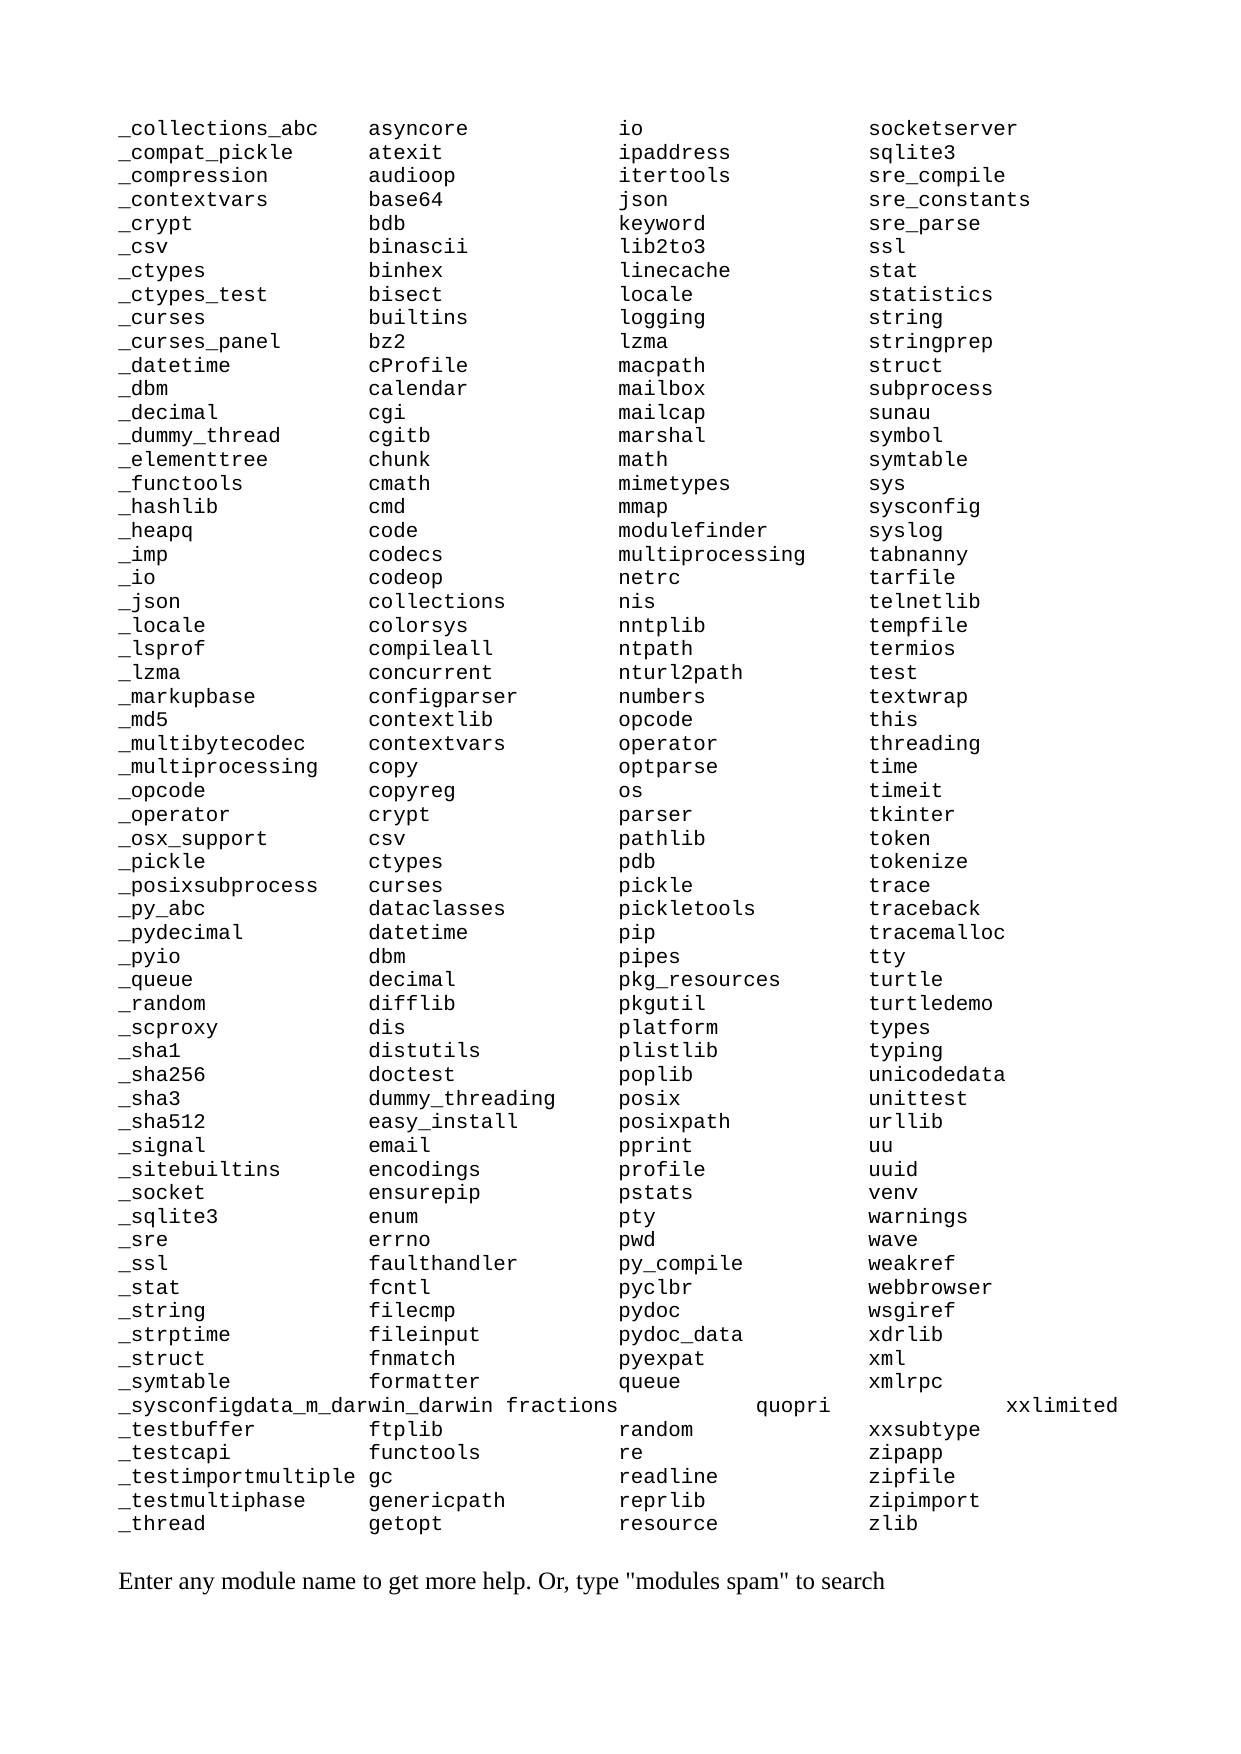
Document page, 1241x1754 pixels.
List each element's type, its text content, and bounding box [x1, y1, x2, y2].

text _py_abc dataclasses pickletools traceback [118, 898, 1122, 922]
text _contextvars base64 json sre_constants [118, 189, 1122, 213]
text _md5 contextlib opcode this [118, 709, 1122, 733]
text _sysconfigdata_m_darwin_darwin fractions quopri xxlimited [118, 1395, 1122, 1419]
text _ctypes binhex linecache stat [118, 260, 1122, 284]
text _testmultiphase genericpath reprlib zipimport [118, 1489, 1122, 1513]
text _scproxy dis platform types [118, 1017, 1122, 1040]
text _strptime fileinput pydoc_data xdrlib [118, 1324, 1122, 1348]
text _ssl faulthandler py_compile weakref [118, 1253, 1122, 1277]
text _markupbase configparser numbers textwrap [118, 686, 1122, 709]
text _locale colorsys nntplib tempfile [118, 615, 1122, 638]
text _sha256 doctest poplib unicodedata [118, 1064, 1122, 1088]
text _posixsubprocess curses pickle trace [118, 875, 1122, 898]
text _signal email pprint uu [118, 1135, 1122, 1158]
text _osx_support csv pathlib token [118, 827, 1122, 851]
text _compression audioop itertools sre_compile [118, 165, 1122, 189]
text _elementtree chunk math symtable [118, 449, 1122, 473]
text _sre errno pwd wave [118, 1229, 1122, 1253]
text _ctypes_test bisect locale statistics [118, 284, 1122, 307]
text _curses builtins logging string [118, 307, 1122, 331]
text _compat_pickle atexit ipaddress sqlite3 [118, 142, 1122, 165]
text _symtable formatter queue xmlrpc [118, 1371, 1122, 1395]
text _testcapi functools re zipapp [118, 1442, 1122, 1466]
text _queue decimal pkg_resources turtle [118, 969, 1122, 993]
text _stat fcntl pyclbr webbrowser [118, 1277, 1122, 1300]
text _struct fnmatch pyexpat xml [118, 1348, 1122, 1371]
text _sitebuiltins encodings profile uuid [118, 1158, 1122, 1182]
text _sha512 easy_install posixpath urllib [118, 1111, 1122, 1135]
text Enter any module name to get more help. Or, type "modules spam" to search [118, 1566, 1122, 1595]
text _sha1 distutils plistlib typing [118, 1040, 1122, 1064]
text _hashlib cmd mmap sysconfig [118, 496, 1122, 520]
text _pydecimal datetime pip tracemalloc [118, 922, 1122, 946]
text _curses_panel bz2 lzma stringprep [118, 331, 1122, 354]
text _decimal cgi mailcap sunau [118, 402, 1122, 426]
text _pyio dbm pipes tty [118, 946, 1122, 969]
text _functools cmath mimetypes sys [118, 473, 1122, 496]
text _sqlite3 enum pty warnings [118, 1206, 1122, 1229]
text _string filecmp pydoc wsgiref [118, 1300, 1122, 1324]
text _io codeop netrc tarfile [118, 567, 1122, 591]
text _operator crypt parser tkinter [118, 804, 1122, 827]
text _testbuffer ftplib random xxsubtype [118, 1419, 1122, 1442]
text _json collections nis telnetlib [118, 591, 1122, 615]
text _collections_abc asyncore io socketserver [118, 118, 1122, 142]
text _pickle ctypes pdb tokenize [118, 851, 1122, 875]
text _heapq code modulefinder syslog [118, 520, 1122, 544]
text _random difflib pkgutil turtledemo [118, 993, 1122, 1017]
text _opcode copyreg os timeit [118, 780, 1122, 804]
text _thread getopt resource zlib [118, 1513, 1122, 1537]
text _testimportmultiple gc readline zipfile [118, 1466, 1122, 1489]
text _lsprof compileall ntpath termios [118, 638, 1122, 662]
text _imp codecs multiprocessing tabnanny [118, 544, 1122, 567]
text _socket ensurepip pstats venv [118, 1182, 1122, 1206]
text _csv binascii lib2to3 ssl [118, 236, 1122, 260]
text _crypt bdb keyword sre_parse [118, 213, 1122, 236]
text _multibytecodec contextvars operator threading [118, 733, 1122, 757]
text _sha3 dummy_threading posix unittest [118, 1088, 1122, 1111]
text _dummy_thread cgitb marshal symbol [118, 426, 1122, 449]
text _multiprocessing copy optparse time [118, 757, 1122, 780]
text _dbm calendar mailbox subprocess [118, 378, 1122, 402]
text _lzma concurrent nturl2path test [118, 662, 1122, 686]
text _datetime cProfile macpath struct [118, 354, 1122, 378]
